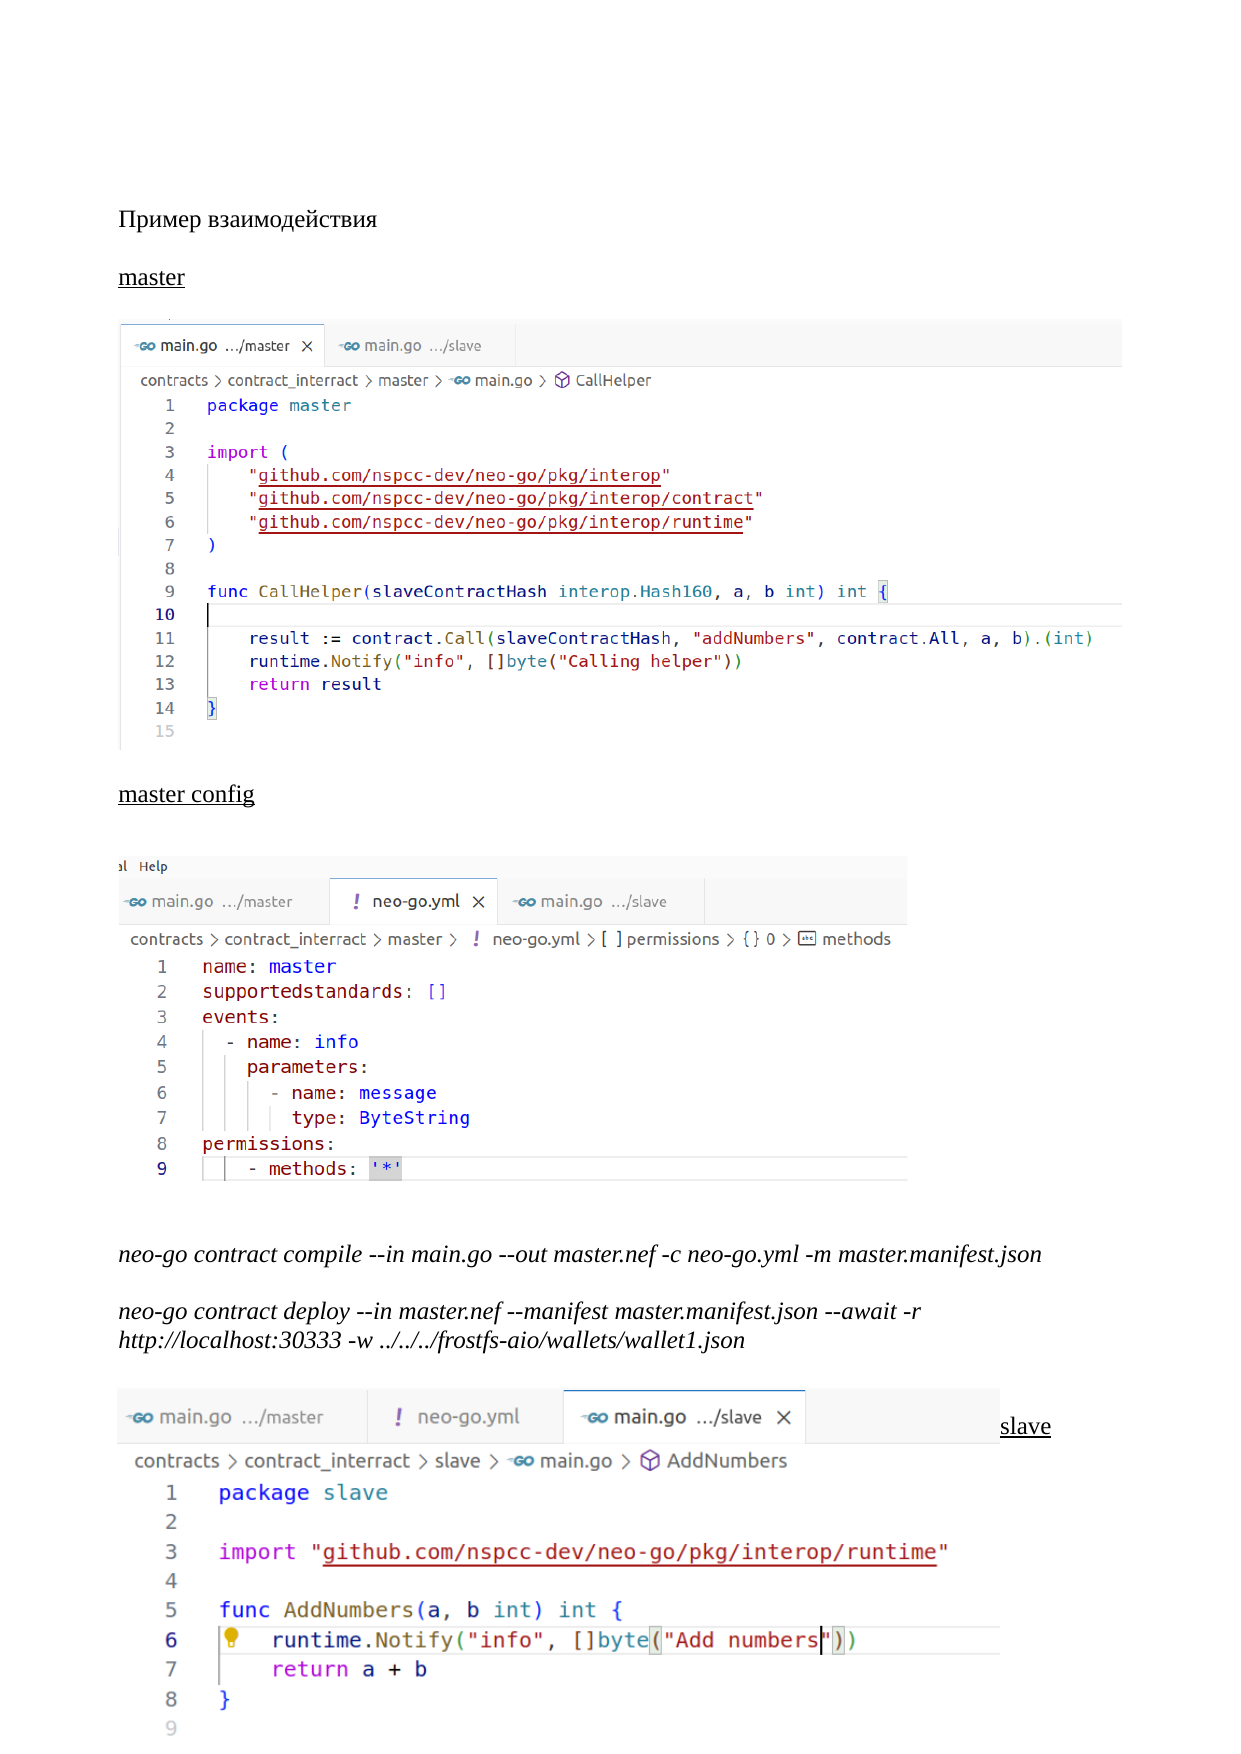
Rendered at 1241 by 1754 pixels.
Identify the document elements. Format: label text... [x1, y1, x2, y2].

text master [118, 262, 1122, 291]
text master config [118, 779, 1122, 807]
text slave [1000, 1411, 1122, 1440]
picture [117, 1388, 1000, 1754]
text neo-go contract deploy --in master.nef --manifest master.manifest.json --await -r http://localhost:30333 -w ../../../frostfs-aio/wallets/wallet1.json [118, 1296, 1122, 1354]
picture [118, 856, 908, 1203]
picture [118, 319, 1123, 750]
text Пример взаимодействия [118, 204, 1122, 233]
text neo-go contract compile --in main.go --out master.nef -c neo-go.yml -m master.manifest.json [118, 1239, 1122, 1267]
